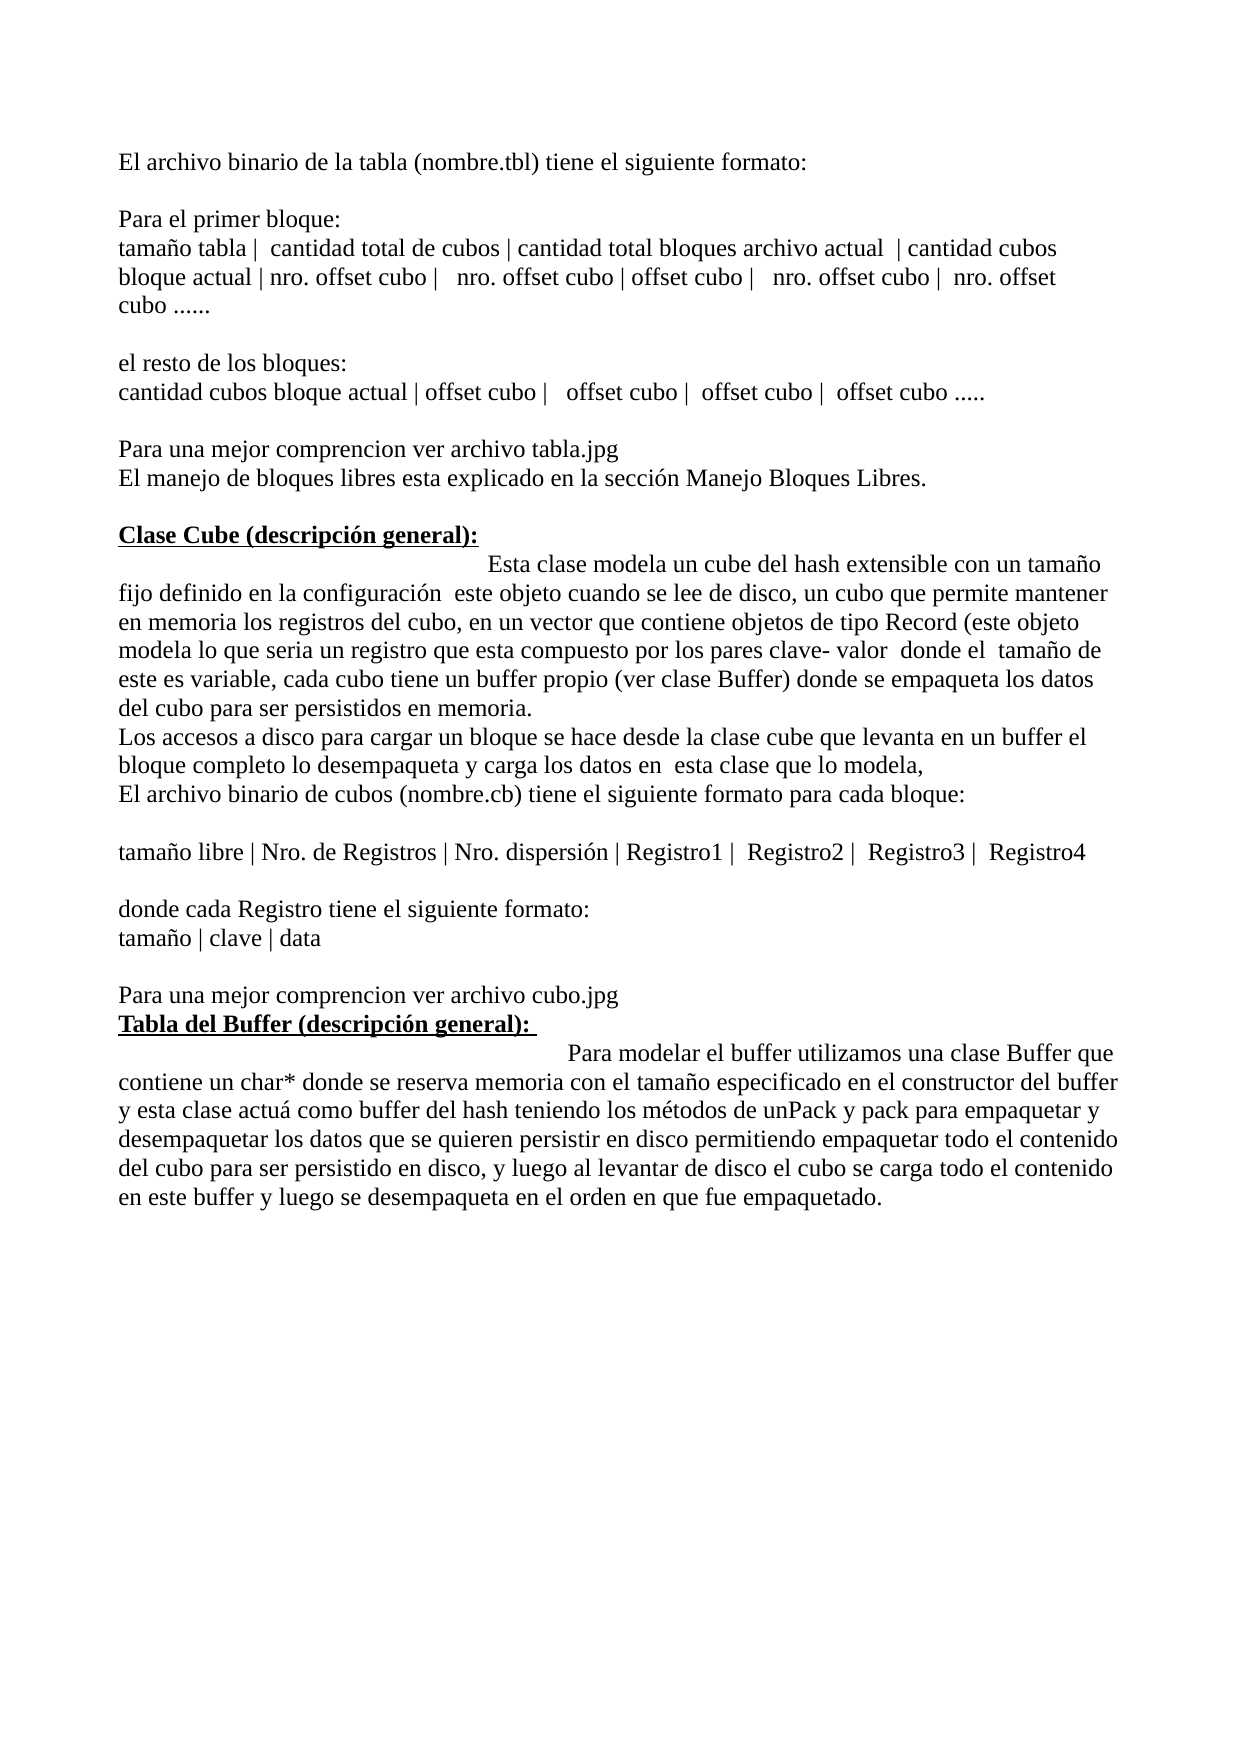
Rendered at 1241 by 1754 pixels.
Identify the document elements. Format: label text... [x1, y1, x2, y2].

text tamaño tabla | cantidad total de cubos | cantidad total bloques archivo actual | cantidad cubos bloque actual | nro. offset cubo | nro. offset cubo | offset cubo | nro. offset cubo | nro. offset cubo ...... [118, 233, 1122, 319]
text donde cada Registro tiene el siguiente formato: [118, 894, 1122, 923]
text Para una mejor comprencion ver archivo tabla.jpg [118, 434, 1122, 463]
text El manejo de bloques libres esta explicado en la sección Manejo Bloques Libres. [118, 463, 1122, 492]
text Para el primer bloque: [118, 204, 1122, 233]
text Para una mejor comprencion ver archivo cubo.jpg [118, 981, 1122, 1009]
text el resto de los bloques: [118, 348, 1122, 377]
text Para modelar el buffer utilizamos una clase Buffer que contiene un char* donde se reserva memoria con el tamaño especificado en el constructor del buffer y esta clase actuá como buffer del hash teniendo los métodos de unPack y pack para empaquetar y desempaquetar los datos que se quieren persistir en disco permitiendo empaquetar todo el contenido del cubo para ser persistido en disco, y luego al levantar de disco el cubo se carga todo el contenido en este buffer y luego se desempaqueta en el orden en que fue empaquetado. [118, 1038, 1122, 1211]
text tamaño libre | Nro. de Registros | Nro. dispersión | Registro1 | Registro2 | Registro3 | Registro4 [118, 837, 1122, 866]
text El archivo binario de cubos (nombre.cb) tiene el siguiente formato para cada bloque: [118, 779, 1122, 808]
text tamaño | clave | data [118, 923, 1122, 952]
text Esta clase modela un cube del hash extensible con un tamaño fijo definido en la configuración este objeto cuando se lee de disco, un cubo que permite mantener en memoria los registros del cubo, en un vector que contiene objetos de tipo Record (este objeto modela lo que seria un registro que esta compuesto por los pares clave- valor donde el tamaño de este es variable, cada cubo tiene un buffer propio (ver clase Buffer) donde se empaqueta los datos del cubo para ser persistidos en memoria. [118, 549, 1122, 722]
text Clase Cube (descripción general): [118, 521, 1122, 549]
text cantidad cubos bloque actual | offset cubo | offset cubo | offset cubo | offset cubo ..... [118, 377, 1122, 406]
text Los accesos a disco para cargar un bloque se hace desde la clase cube que levanta en un buffer el bloque completo lo desempaqueta y carga los datos en esta clase que lo modela, [118, 722, 1122, 779]
text Tabla del Buffer (descripción general): [118, 1009, 1122, 1038]
text El archivo binario de la tabla (nombre.tbl) tiene el siguiente formato: [118, 147, 1122, 176]
